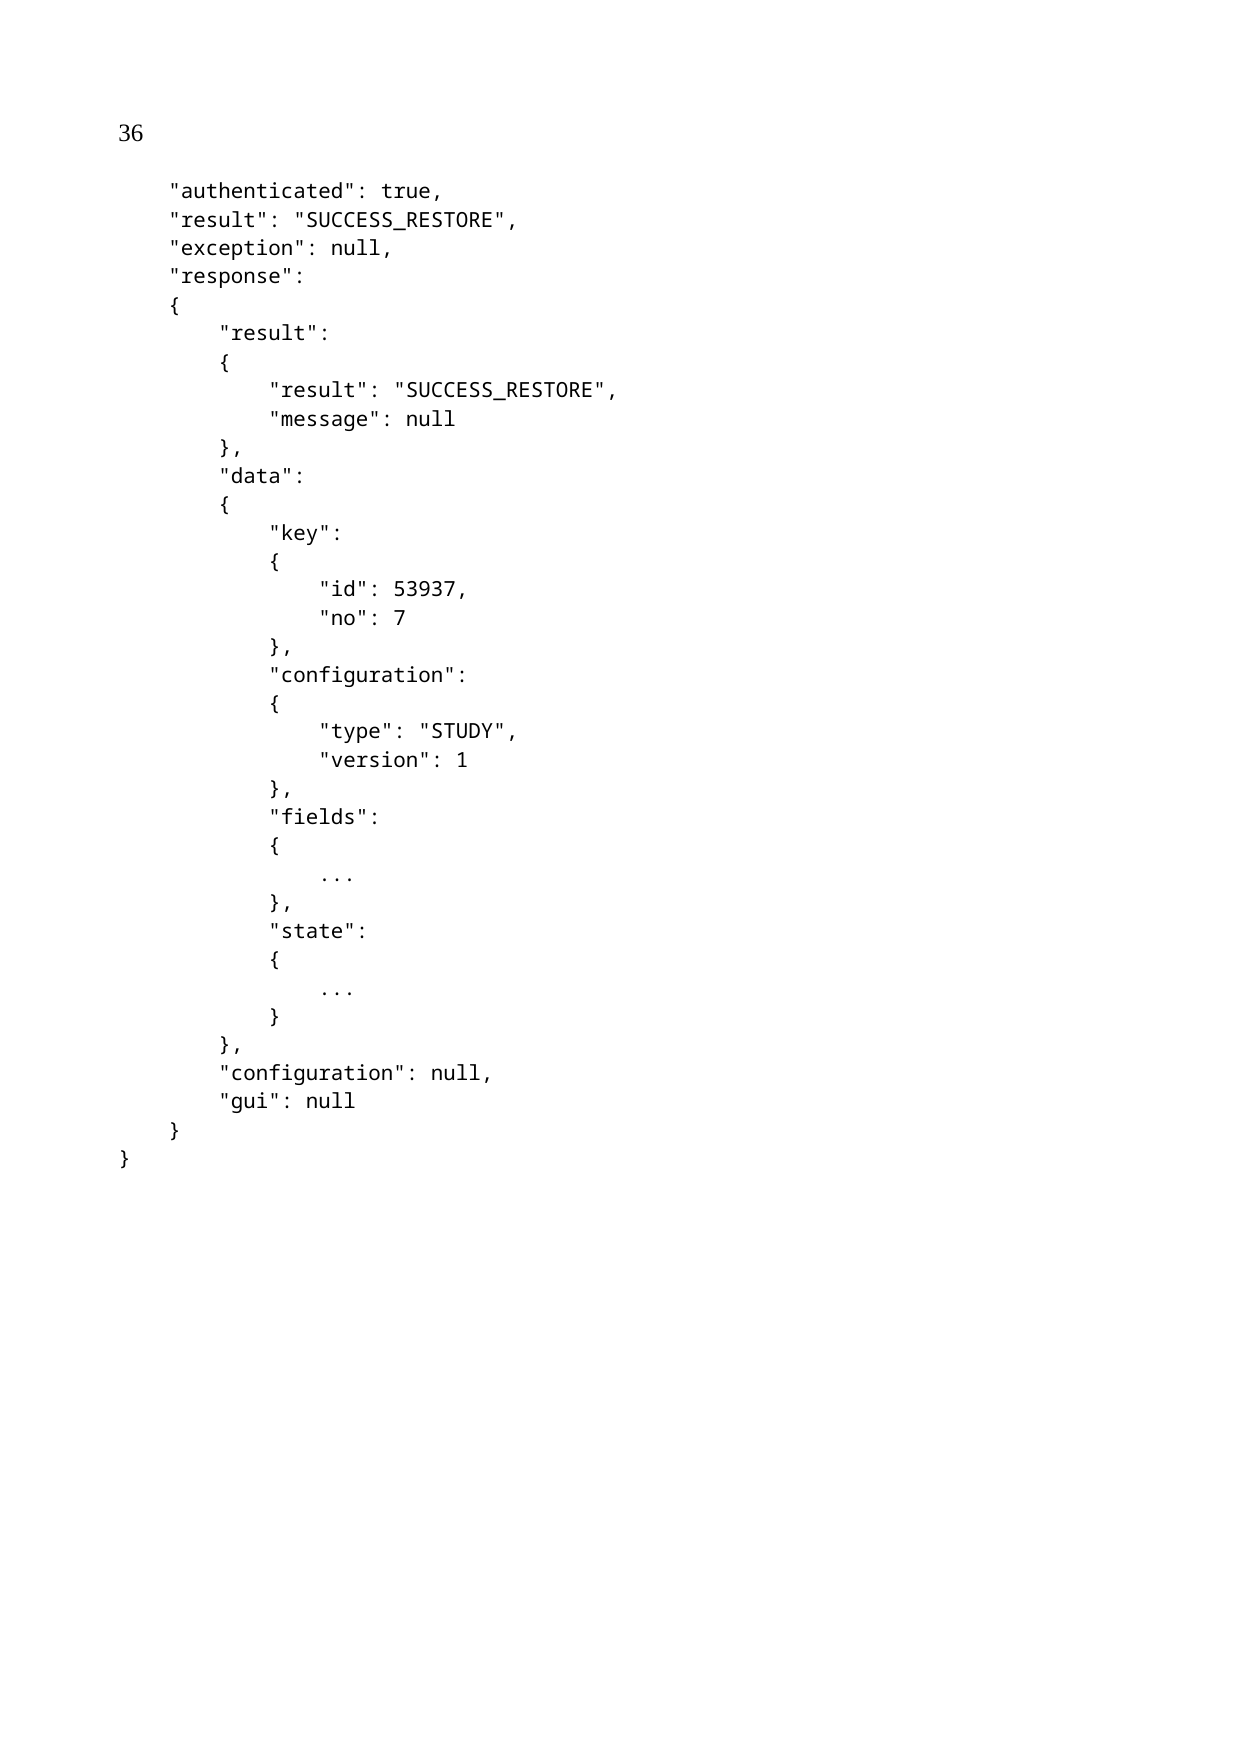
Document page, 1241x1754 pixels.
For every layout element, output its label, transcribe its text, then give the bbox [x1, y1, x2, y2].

text "data": [118, 461, 1122, 489]
text "message": null [118, 404, 1122, 432]
text } [118, 1143, 1122, 1172]
text }, [118, 887, 1122, 916]
text "state": [118, 916, 1122, 944]
text { [118, 489, 1122, 518]
text "no": 7 [118, 603, 1122, 631]
text } [118, 1001, 1122, 1029]
text ... [118, 973, 1122, 1001]
text ... [118, 859, 1122, 887]
text "gui": null [118, 1086, 1122, 1115]
text "key": [118, 518, 1122, 546]
text "fields": [118, 802, 1122, 830]
text { [118, 830, 1122, 859]
text "exception": null, [118, 233, 1122, 262]
text }, [118, 631, 1122, 660]
text "configuration": [118, 660, 1122, 688]
text "result": "SUCCESS_RESTORE", [118, 375, 1122, 404]
text { [118, 290, 1122, 318]
text }, [118, 432, 1122, 461]
text "id": 53937, [118, 574, 1122, 603]
text { [118, 347, 1122, 375]
text "configuration": null, [118, 1058, 1122, 1086]
text "result": "SUCCESS_RESTORE", [118, 205, 1122, 233]
text "type": "STUDY", [118, 717, 1122, 745]
text "result": [118, 318, 1122, 347]
text "authenticated": true, [118, 176, 1122, 205]
text "version": 1 [118, 745, 1122, 773]
text }, [118, 1029, 1122, 1058]
text } [118, 1115, 1122, 1143]
text { [118, 546, 1122, 574]
text "response": [118, 262, 1122, 290]
text { [118, 688, 1122, 717]
text { [118, 944, 1122, 973]
text }, [118, 773, 1122, 802]
